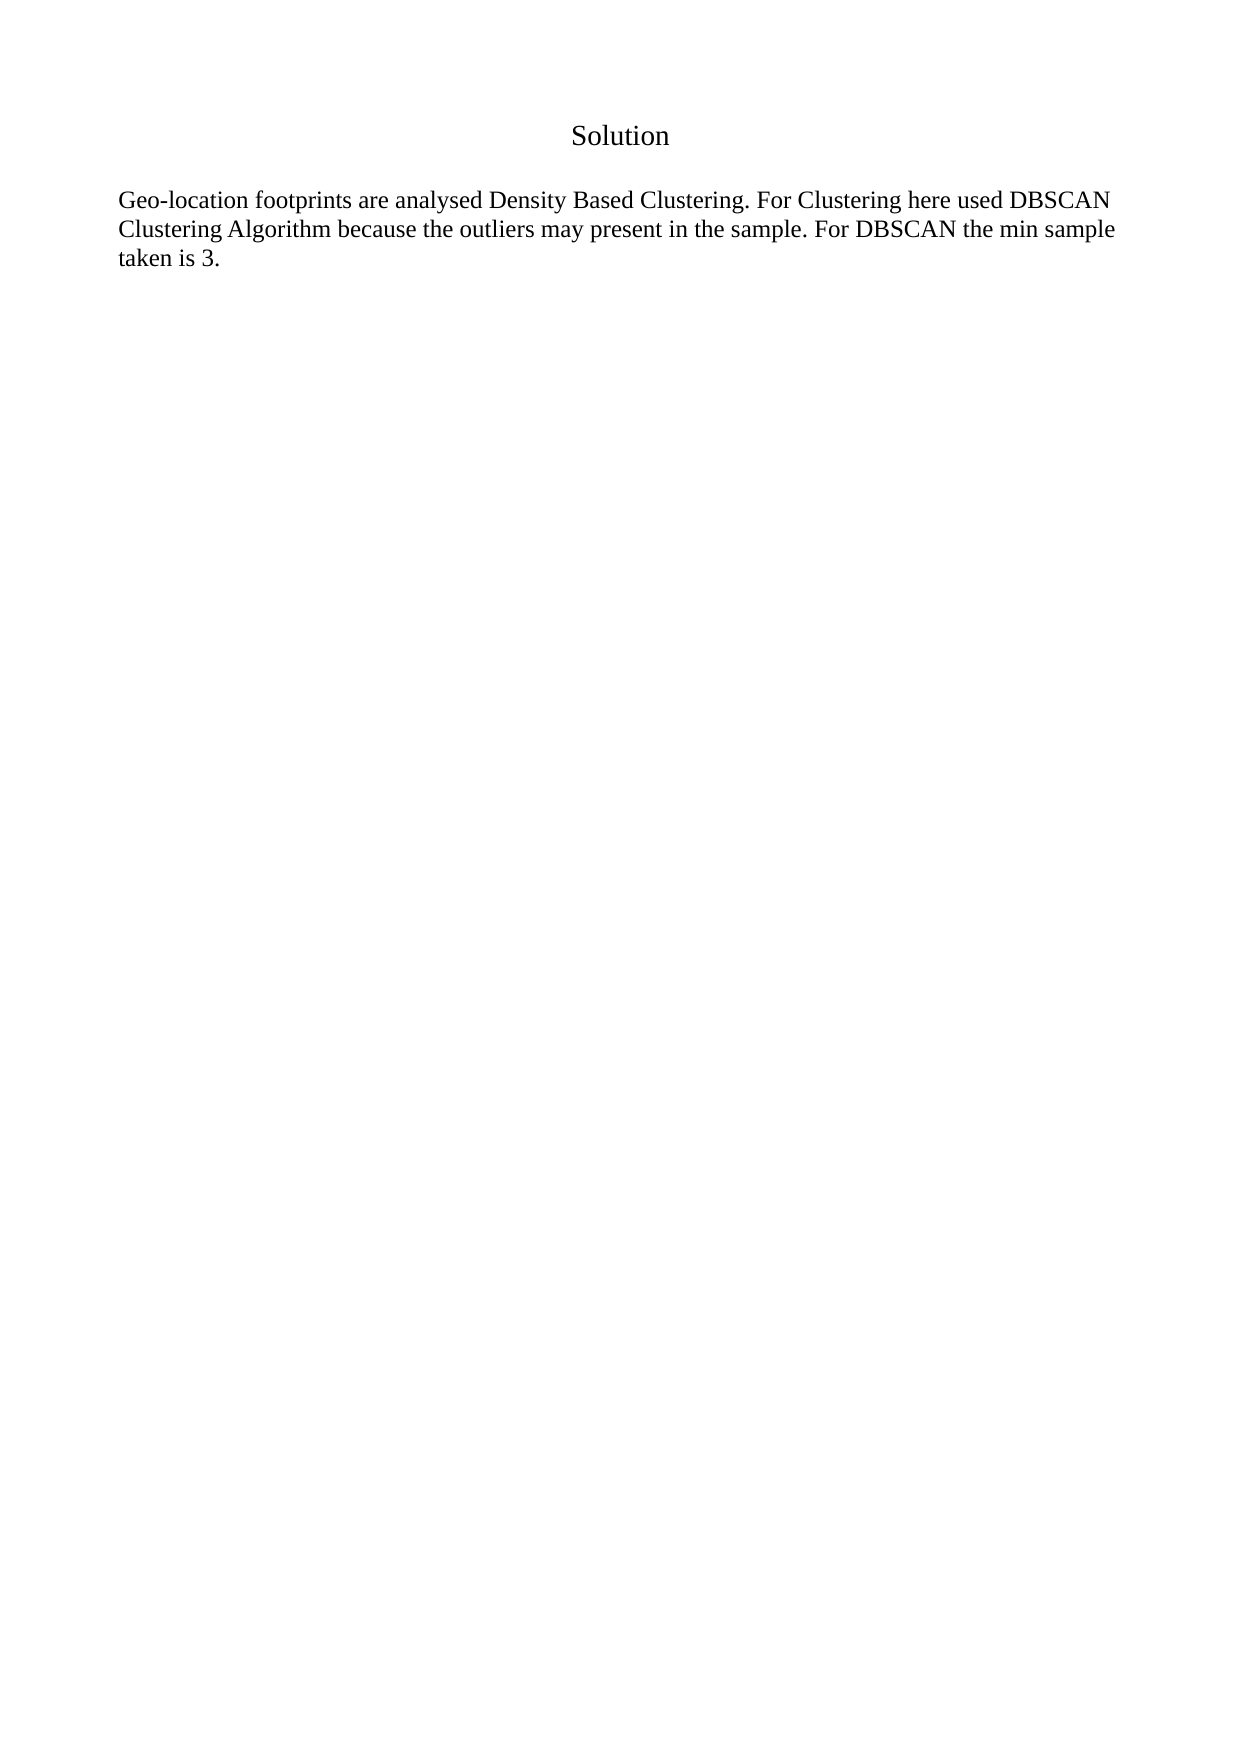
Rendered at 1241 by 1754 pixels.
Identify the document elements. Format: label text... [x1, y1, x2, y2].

text Geo-location footprints are analysed Density Based Clustering. For Clustering here used DBSCAN Clustering Algorithm because the outliers may present in the sample. For DBSCAN the min sample taken is 3. [118, 185, 1122, 271]
text Solution [118, 118, 1122, 152]
